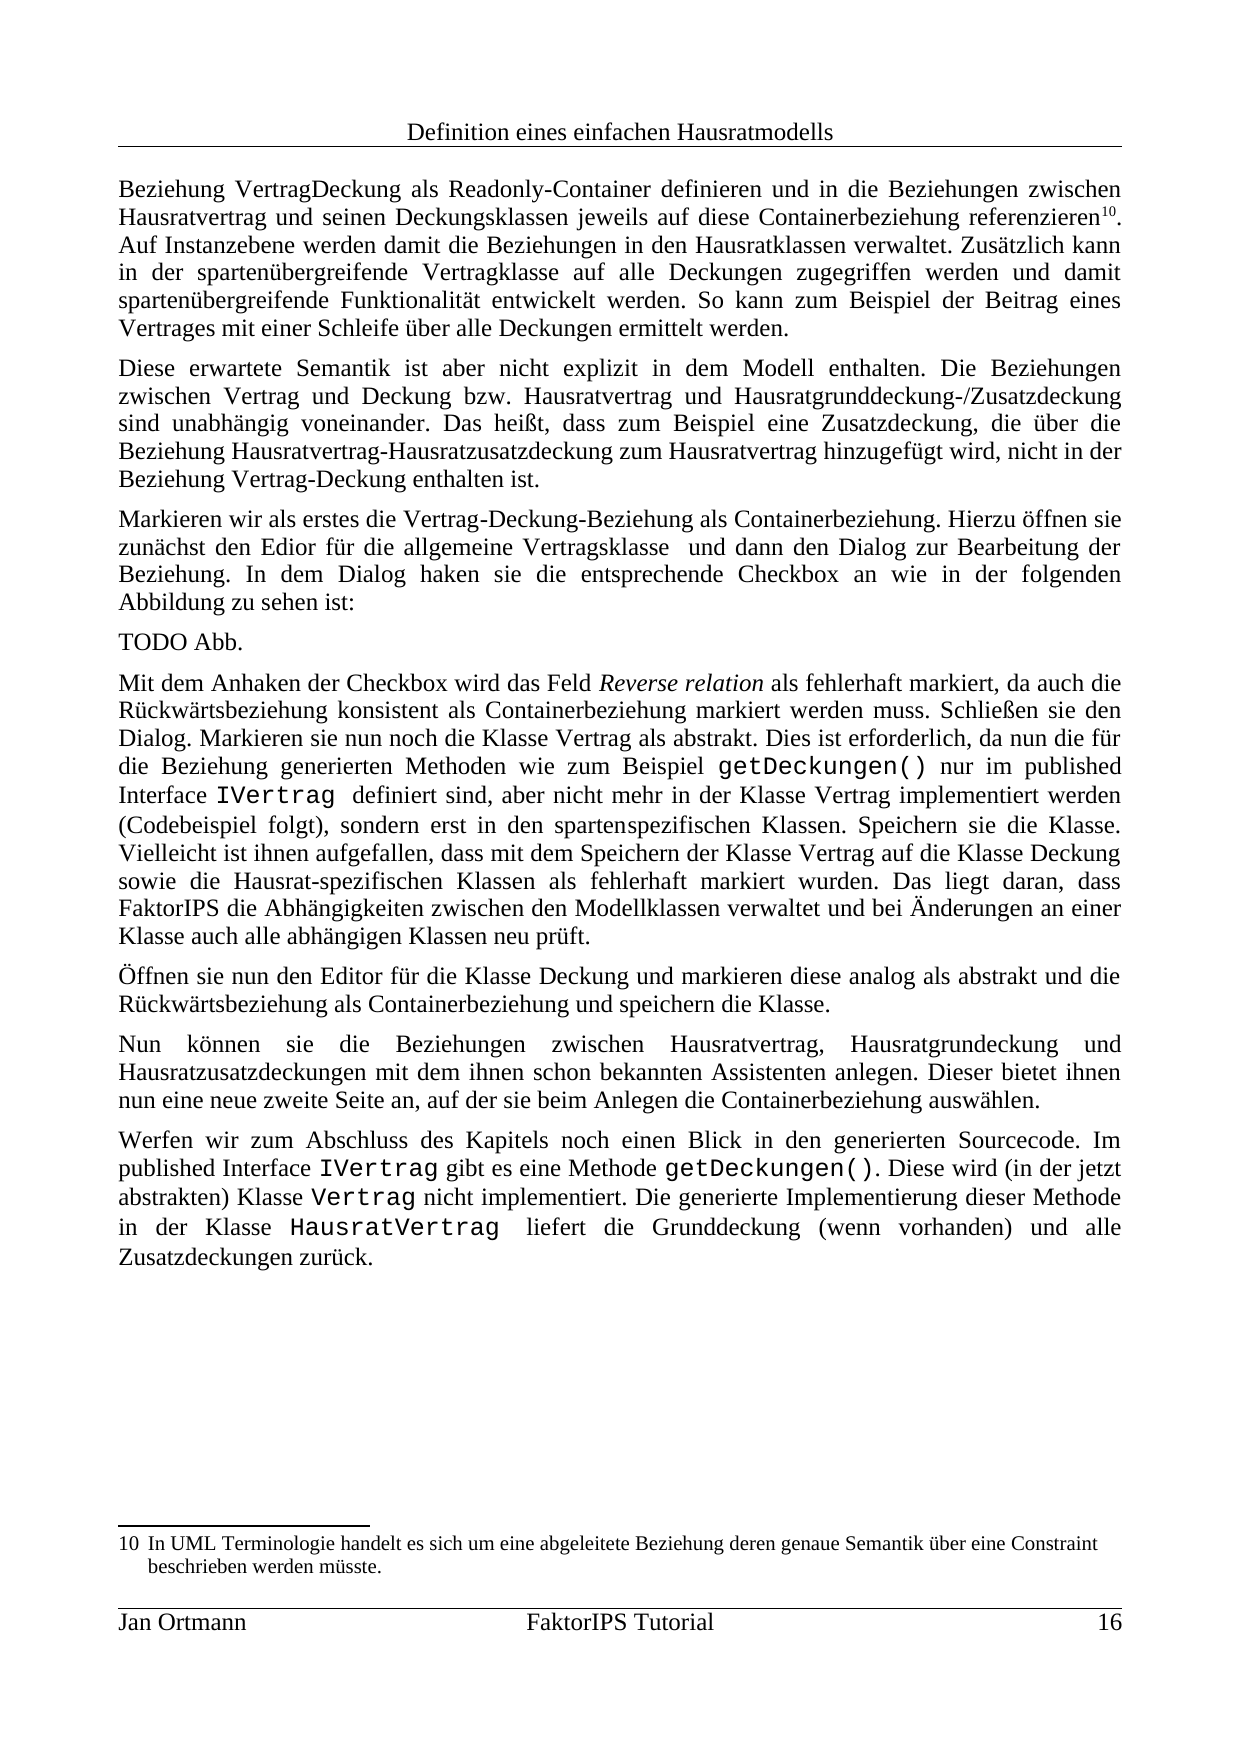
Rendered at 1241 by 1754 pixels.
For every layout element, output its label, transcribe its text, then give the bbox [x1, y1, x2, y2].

text In UML Terminologie handelt es sich um eine abgeleitete Beziehung deren genaue Semantik über eine Constraint beschrieben werden müsste. [118, 1532, 1122, 1578]
text Öffnen sie nun den Editor für die Klasse Deckung und markieren diese analog als abstrakt und die Rückwärtsbeziehung als Containerbeziehung und speichern die Klasse. [118, 962, 1122, 1018]
text Diese erwartete Semantik ist aber nicht explizit in dem Modell enthalten. Die Beziehungen zwischen Vertrag und Deckung bzw. Hausratvertrag und Hausratgrunddeckung-/Zusatzdeckung sind unabhängig voneinander. Das heißt, dass zum Beispiel eine Zusatzdeckung, die über die Beziehung Hausratvertrag-Hausratzusatzdeckung zum Hausratvertrag hinzugefügt wird, nicht in der Beziehung Vertrag-Deckung enthalten ist. [118, 354, 1122, 493]
text Markieren wir als erstes die Vertrag‑Deckung‑Beziehung als Containerbeziehung. Hierzu öffnen sie zunächst den Edior für die allgemeine Vertragsklasse und dann den Dialog zur Bearbeitung der Beziehung. In dem Dialog haken sie die entsprechende Checkbox an wie in der folgenden Abbildung zu sehen ist: [118, 505, 1122, 616]
text Mit dem Anhaken der Checkbox wird das Feld Reverse relation als fehlerhaft markiert, da auch die Rückwärtsbeziehung konsistent als Containerbeziehung markiert werden muss. Schließen sie den Dialog. Markieren sie nun noch die Klasse Vertrag als abstrakt. Dies ist erforderlich, da nun die für die Beziehung generierten Methoden wie zum Beispiel getDeckungen() nur im published Interface IVertrag definiert sind, aber nicht mehr in der Klasse Vertrag implementiert werden (Codebeispiel folgt), sondern erst in den sparten­spezifischen Klassen. Speichern sie die Klasse. Vielleicht ist ihnen aufgefallen, dass mit dem Speichern der Klasse Vertrag auf die Klasse Deckung sowie die Hausrat-spezifischen Klassen als fehlerhaft markiert wurden. Das liegt daran, dass FaktorIPS die Abhängigkeiten zwischen den Modellklassen verwaltet und bei Änderungen an einer Klasse auch alle abhängigen Klassen neu prüft. [118, 669, 1122, 950]
text Nun können sie die Beziehungen zwischen Hausratvertrag, Hausratgrundeckung und Hausratzusatzdeckungen mit dem ihnen schon bekannten Assistenten anlegen. Dieser bietet ihnen nun eine neue zweite Seite an, auf der sie beim Anlegen die Containerbeziehung auswählen. [118, 1030, 1122, 1113]
text Werfen wir zum Abschluss des Kapitels noch einen Blick in den generierten Sourcecode. Im published Interface IVertrag gibt es eine Methode getDeckungen(). Diese wird (in der jetzt abstrakten) Klasse Vertrag nicht implementiert. Die generierte Implementierung dieser Methode in der Klasse HausratVertrag liefert die Grunddeckung (wenn vorhanden) und alle Zusatzdeckungen zurück. [118, 1126, 1122, 1271]
text TODO Abb. [118, 628, 1122, 656]
text Beziehung Vertrag­Deckung als Readonly-Container definieren und in die Beziehungen zwischen Hausratvertrag und seinen Deckungsklassen jeweils auf diese Containerbeziehung referenzieren. Auf Instanzebene werden damit die Beziehungen in den Hausratklassen verwaltet. Zusätzlich kann in der spartenübergreifende Vertragklasse auf alle Deckungen zugegriffen werden und damit spartenübergreifende Funktionalität entwickelt werden. So kann zum Beispiel der Beitrag eines Vertrages mit einer Schleife über alle Deckungen ermittelt werden. [118, 175, 1122, 342]
